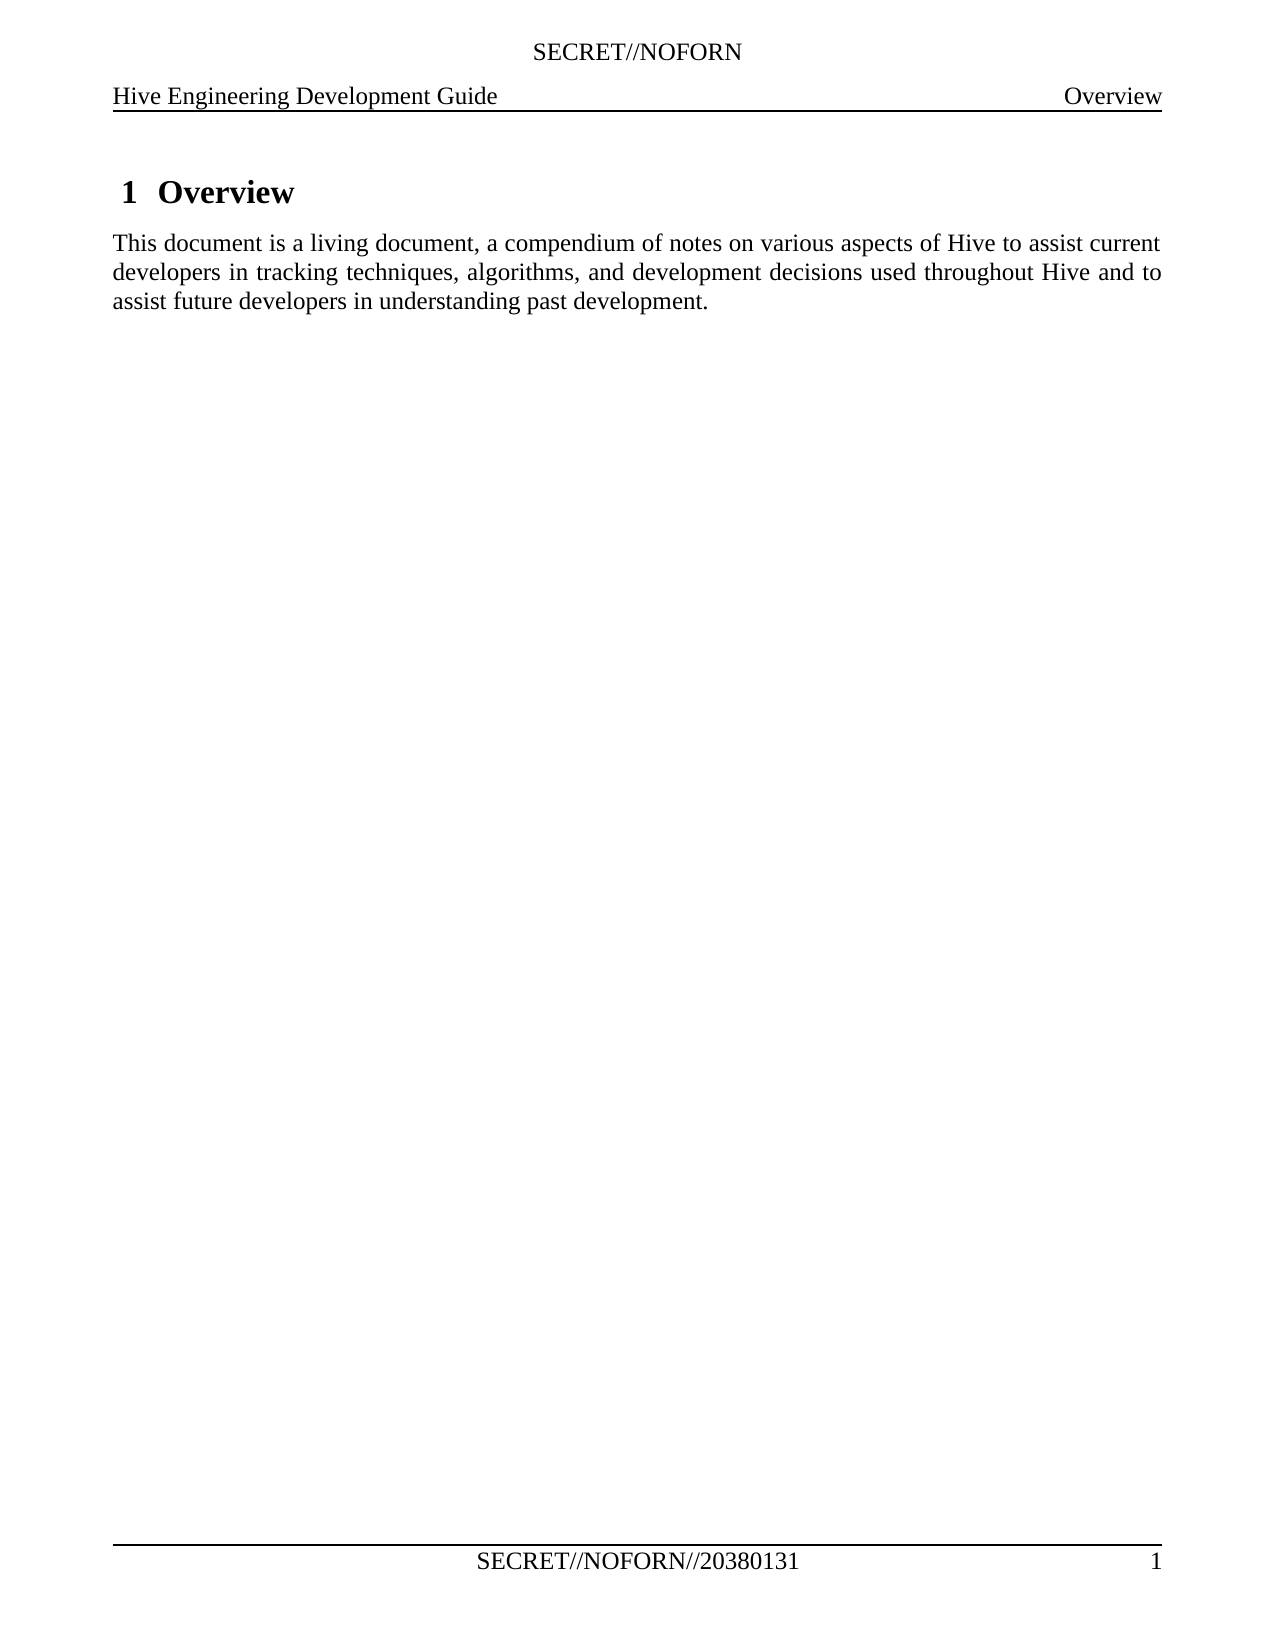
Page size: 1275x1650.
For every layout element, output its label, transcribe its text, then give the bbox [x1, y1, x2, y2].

text This document is a living document, a compendium of notes on various aspects of Hive to assist current developers in tracking techniques, algorithms, and development decisions used throughout Hive and to assist future developers in understanding past development. [112, 228, 1162, 315]
subtitle Overview [112, 172, 1162, 210]
